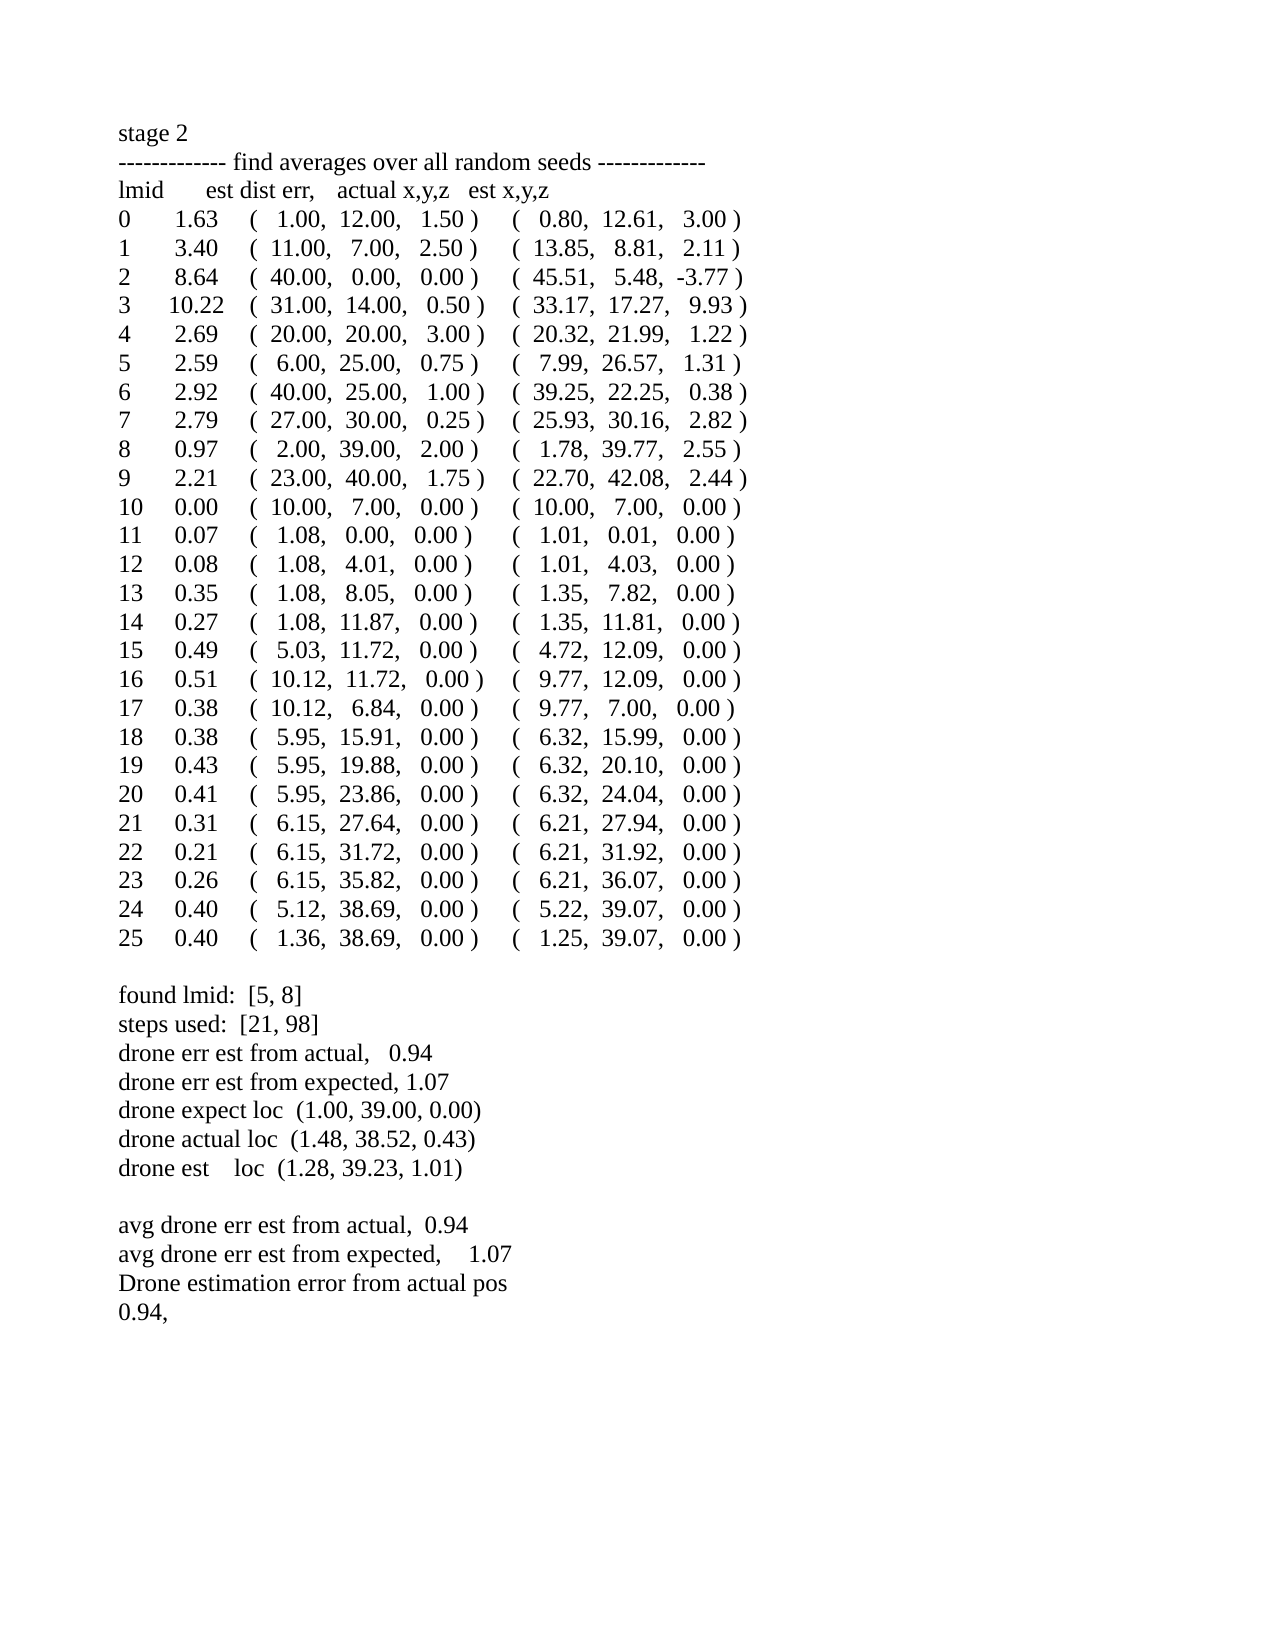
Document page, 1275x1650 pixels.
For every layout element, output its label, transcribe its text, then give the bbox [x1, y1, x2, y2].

text 14 0.27 ( 1.08, 11.87, 0.00 ) ( 1.35, 11.81, 0.00 ) [118, 607, 1157, 636]
text 20 0.41 ( 5.95, 23.86, 0.00 ) ( 6.32, 24.04, 0.00 ) [118, 779, 1157, 808]
text 19 0.43 ( 5.95, 19.88, 0.00 ) ( 6.32, 20.10, 0.00 ) [118, 751, 1157, 779]
text lmid est dist err, actual x,y,z est x,y,z [118, 176, 1157, 204]
text avg drone err est from expected, 1.07 [118, 1239, 1157, 1268]
text drone est loc (1.28, 39.23, 1.01) [118, 1153, 1157, 1182]
text Drone estimation error from actual pos [118, 1268, 1157, 1297]
text 16 0.51 ( 10.12, 11.72, 0.00 ) ( 9.77, 12.09, 0.00 ) [118, 664, 1157, 693]
text stage 2 [118, 118, 1157, 147]
text drone err est from actual, 0.94 [118, 1038, 1157, 1067]
text 6 2.92 ( 40.00, 25.00, 1.00 ) ( 39.25, 22.25, 0.38 ) [118, 377, 1157, 406]
text 22 0.21 ( 6.15, 31.72, 0.00 ) ( 6.21, 31.92, 0.00 ) [118, 837, 1157, 866]
text 25 0.40 ( 1.36, 38.69, 0.00 ) ( 1.25, 39.07, 0.00 ) [118, 923, 1157, 952]
text 15 0.49 ( 5.03, 11.72, 0.00 ) ( 4.72, 12.09, 0.00 ) [118, 636, 1157, 664]
text 10 0.00 ( 10.00, 7.00, 0.00 ) ( 10.00, 7.00, 0.00 ) [118, 492, 1157, 521]
text 1 3.40 ( 11.00, 7.00, 2.50 ) ( 13.85, 8.81, 2.11 ) [118, 233, 1157, 262]
text drone actual loc (1.48, 38.52, 0.43) [118, 1124, 1157, 1153]
text found lmid: [5, 8] [118, 981, 1157, 1009]
text 0.94, [118, 1297, 1157, 1326]
text 12 0.08 ( 1.08, 4.01, 0.00 ) ( 1.01, 4.03, 0.00 ) [118, 549, 1157, 578]
text 13 0.35 ( 1.08, 8.05, 0.00 ) ( 1.35, 7.82, 0.00 ) [118, 578, 1157, 607]
text 2 8.64 ( 40.00, 0.00, 0.00 ) ( 45.51, 5.48, -3.77 ) [118, 262, 1157, 291]
text 21 0.31 ( 6.15, 27.64, 0.00 ) ( 6.21, 27.94, 0.00 ) [118, 808, 1157, 837]
text 8 0.97 ( 2.00, 39.00, 2.00 ) ( 1.78, 39.77, 2.55 ) [118, 434, 1157, 463]
text steps used: [21, 98] [118, 1009, 1157, 1038]
text 7 2.79 ( 27.00, 30.00, 0.25 ) ( 25.93, 30.16, 2.82 ) [118, 406, 1157, 434]
text 5 2.59 ( 6.00, 25.00, 0.75 ) ( 7.99, 26.57, 1.31 ) [118, 348, 1157, 377]
text 11 0.07 ( 1.08, 0.00, 0.00 ) ( 1.01, 0.01, 0.00 ) [118, 521, 1157, 549]
text 9 2.21 ( 23.00, 40.00, 1.75 ) ( 22.70, 42.08, 2.44 ) [118, 463, 1157, 492]
text 17 0.38 ( 10.12, 6.84, 0.00 ) ( 9.77, 7.00, 0.00 ) [118, 693, 1157, 722]
text 3 10.22 ( 31.00, 14.00, 0.50 ) ( 33.17, 17.27, 9.93 ) [118, 291, 1157, 319]
text 24 0.40 ( 5.12, 38.69, 0.00 ) ( 5.22, 39.07, 0.00 ) [118, 894, 1157, 923]
text drone err est from expected, 1.07 [118, 1067, 1157, 1096]
text ------------- find averages over all random seeds ------------- [118, 147, 1157, 176]
text drone expect loc (1.00, 39.00, 0.00) [118, 1096, 1157, 1124]
text 0 1.63 ( 1.00, 12.00, 1.50 ) ( 0.80, 12.61, 3.00 ) [118, 204, 1157, 233]
text 18 0.38 ( 5.95, 15.91, 0.00 ) ( 6.32, 15.99, 0.00 ) [118, 722, 1157, 751]
text avg drone err est from actual, 0.94 [118, 1211, 1157, 1239]
text 4 2.69 ( 20.00, 20.00, 3.00 ) ( 20.32, 21.99, 1.22 ) [118, 319, 1157, 348]
text 23 0.26 ( 6.15, 35.82, 0.00 ) ( 6.21, 36.07, 0.00 ) [118, 866, 1157, 894]
